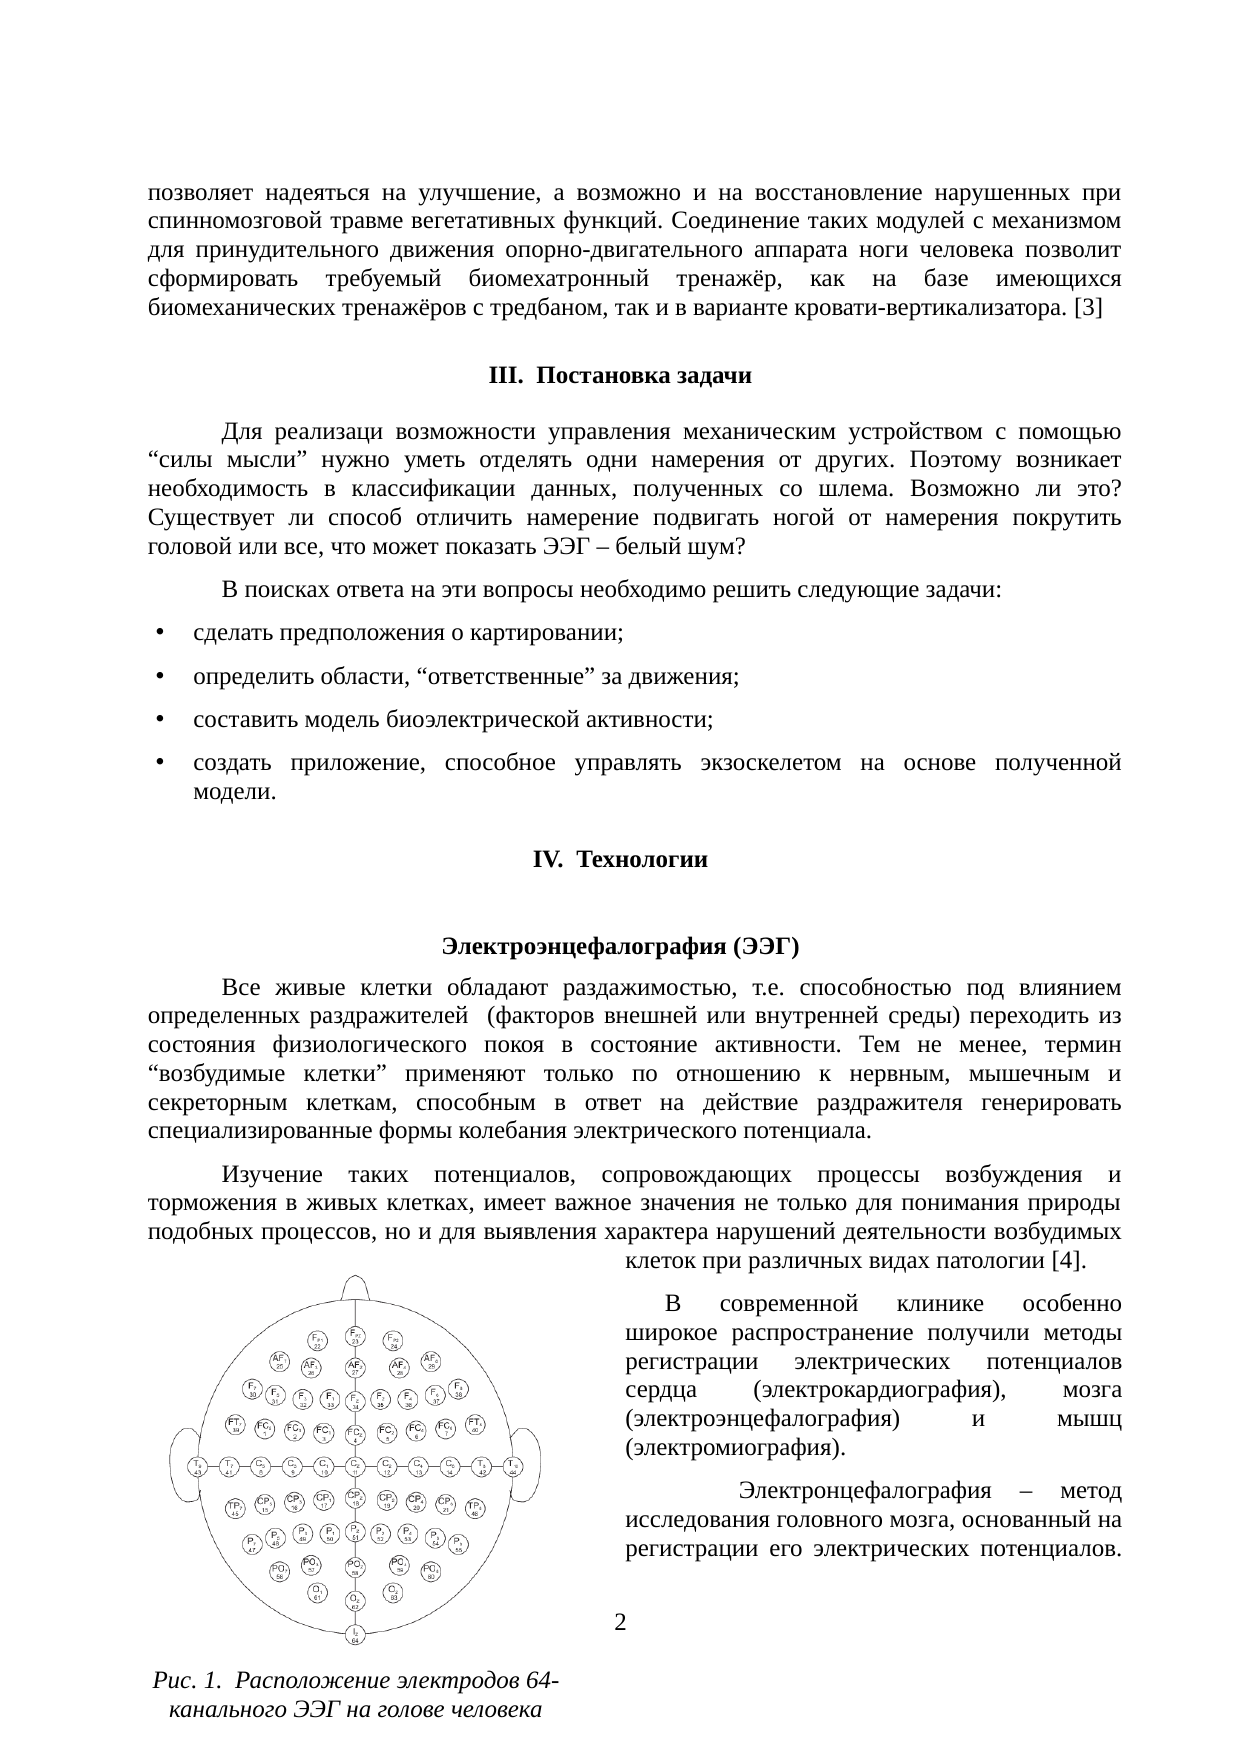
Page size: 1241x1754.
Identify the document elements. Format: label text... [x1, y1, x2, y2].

text В современной клинике особенно широкое распространение получили методы регистрации электрических потенциалов сердца (электрокардиография), мозга (электроэнцефалография) и мышц (электромиография). [596, 1288, 1122, 1461]
list сделать предположения о картировании; [156, 617, 1122, 646]
text [118, 1723, 596, 1753]
picture [130, 1263, 584, 1666]
list создать приложение, способное управлять экзоскелетом на основе полученной модели. [156, 747, 1122, 805]
text Изучение таких потенциалов, сопровождающих процессы возбуждения и торможения в живых клетках, имеет важное значения не только для понимания природы подобных процессов, но и для выявления характера нарушений деятельности возбудимых клеток при различных видах патологии [4]. [148, 1159, 1122, 1274]
text Все живые клетки обладают раздажимостью, т.е. способностью под влиянием определенных раздражителей (факторов внешней или внутренней среды) переходить из состояния физиологического покоя в состояние активности. Тем не менее, термин “возбудимые клетки” применяют только по отношению к нервным, мышечным и секреторным клеткам, способным в ответ на действие раздражителя генерировать специализированные формы колебания электрического потенциала. [148, 972, 1122, 1144]
text Для реализаци возможности управления механическим устройством с помощью “силы мысли” нужно уметь отделять одни намерения от других. Поэтому возникает необходимость в классификации данных, полученных со шлема. Возможно ли это? Существует ли способ отличить намерение подвигать ногой от намерения покрутить головой или все, что может показать ЭЭГ – белый шум? [148, 416, 1122, 559]
list составить модель биоэлектрической активности; [156, 704, 1122, 733]
subtitle Технологии [118, 844, 1122, 873]
text позволяет надеяться на улучшение, а возможно и на восстановление нарушенных при спинномозговой травме вегетативных функций. Соединение таких модулей с механизмом для принудительного движения опорно-двигательного аппарата ноги человека позволит сформировать требуемый биомехатронный тренажёр, как на базе имеющихся биомеханических тренажёров с тредбаном, так и в варианте кровати-вертикализатора. [3] [148, 177, 1122, 321]
list определить области, “ответственные” за движения; [156, 661, 1122, 689]
text Рис. 1. Расположение электродов 64-канального ЭЭГ на голове человека [118, 1263, 596, 1723]
text В поисках ответа на эти вопросы необходимо решить следующие задачи: [148, 574, 1122, 603]
subtitle Постановка задачи [118, 360, 1122, 389]
text Электронцефалография – метод исследования головного мозга, основанный на регистрации его электрических потенциалов. [596, 1475, 1122, 1562]
subtitle Электроэнцефалография (ЭЭГ) [118, 931, 1122, 959]
